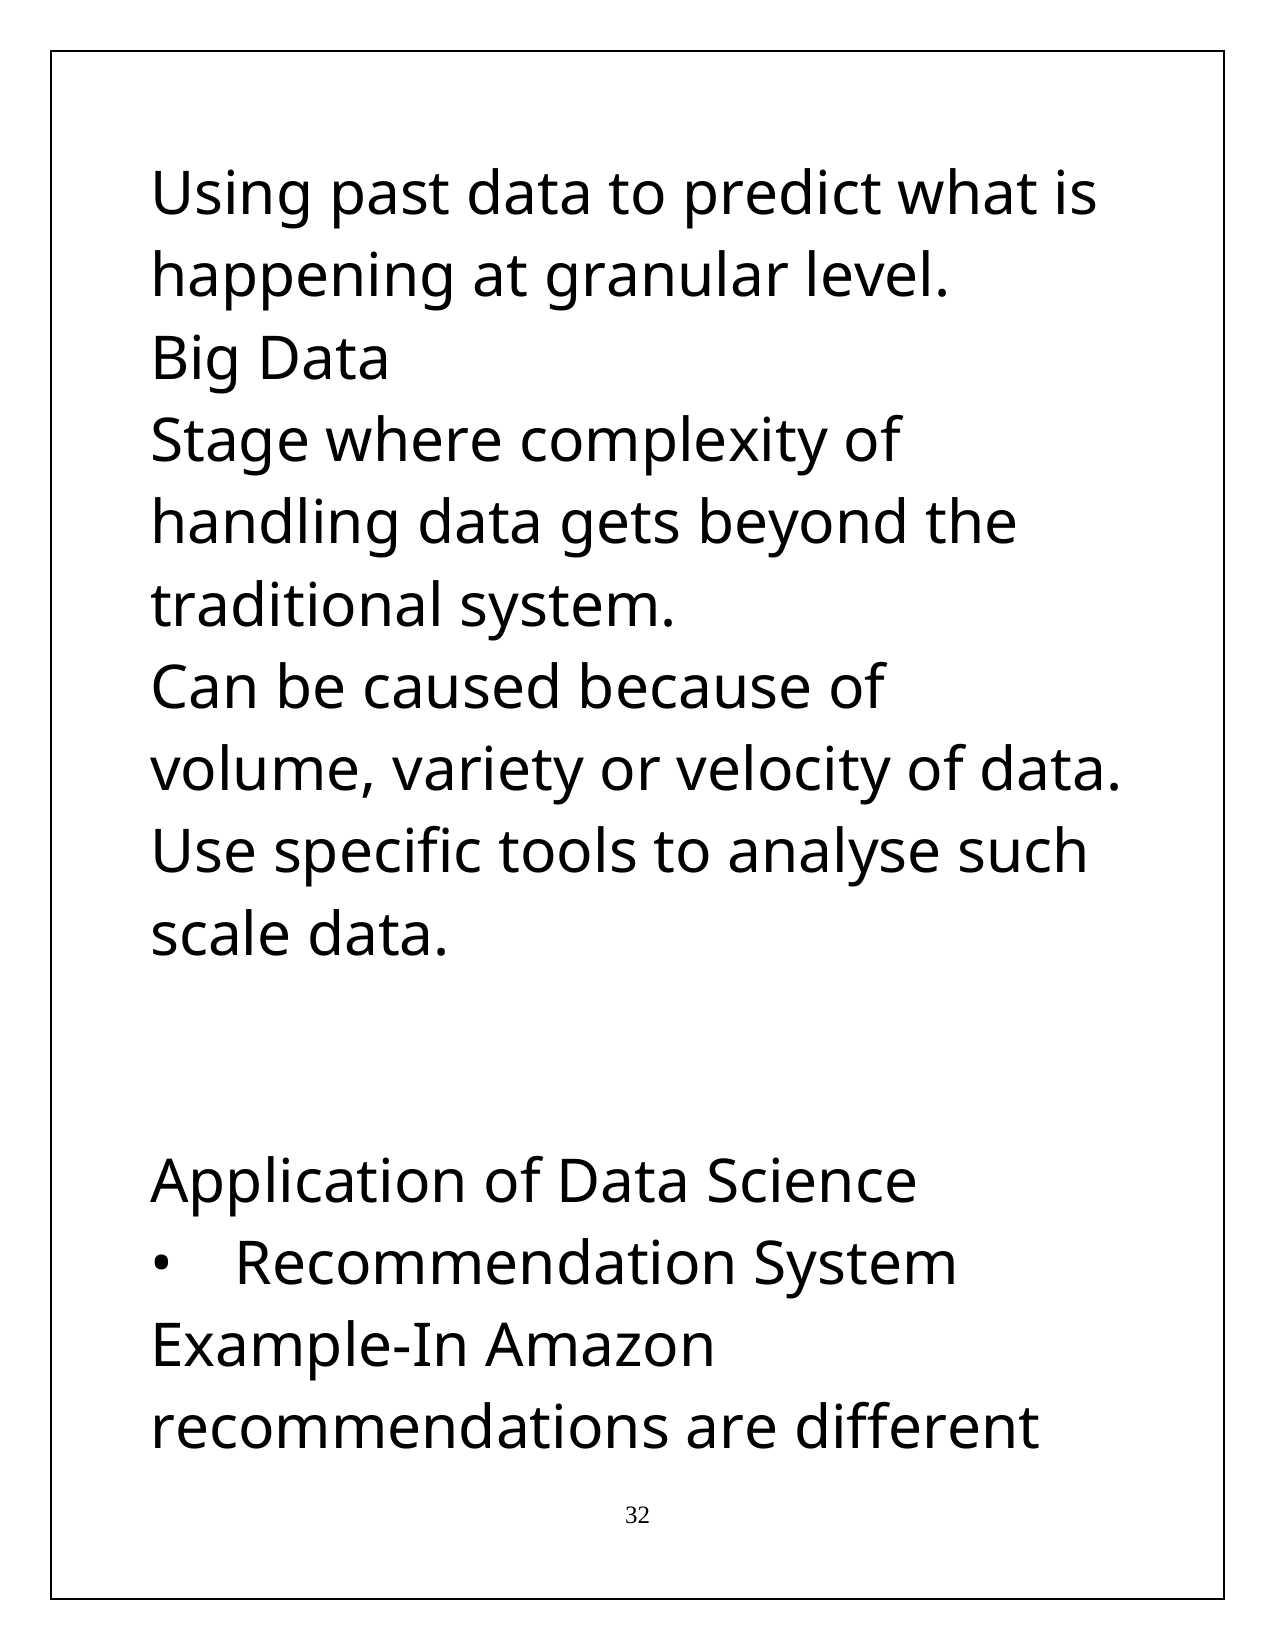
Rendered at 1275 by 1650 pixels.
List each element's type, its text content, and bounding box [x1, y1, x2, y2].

text Can be caused because of volume, variety or velocity of data. Use specific tools to analyse such scale data. [150, 644, 1125, 973]
text Big Data [150, 314, 1125, 397]
text Example-In Amazon recommendations are different [150, 1302, 1125, 1467]
text Stage where complexity of handling data gets beyond the traditional system. [150, 397, 1125, 644]
text • Recommendation System [150, 1220, 1125, 1302]
text Using past data to predict what is happening at granular level. [150, 150, 1125, 314]
text Application of Data Science [150, 1055, 1125, 1220]
